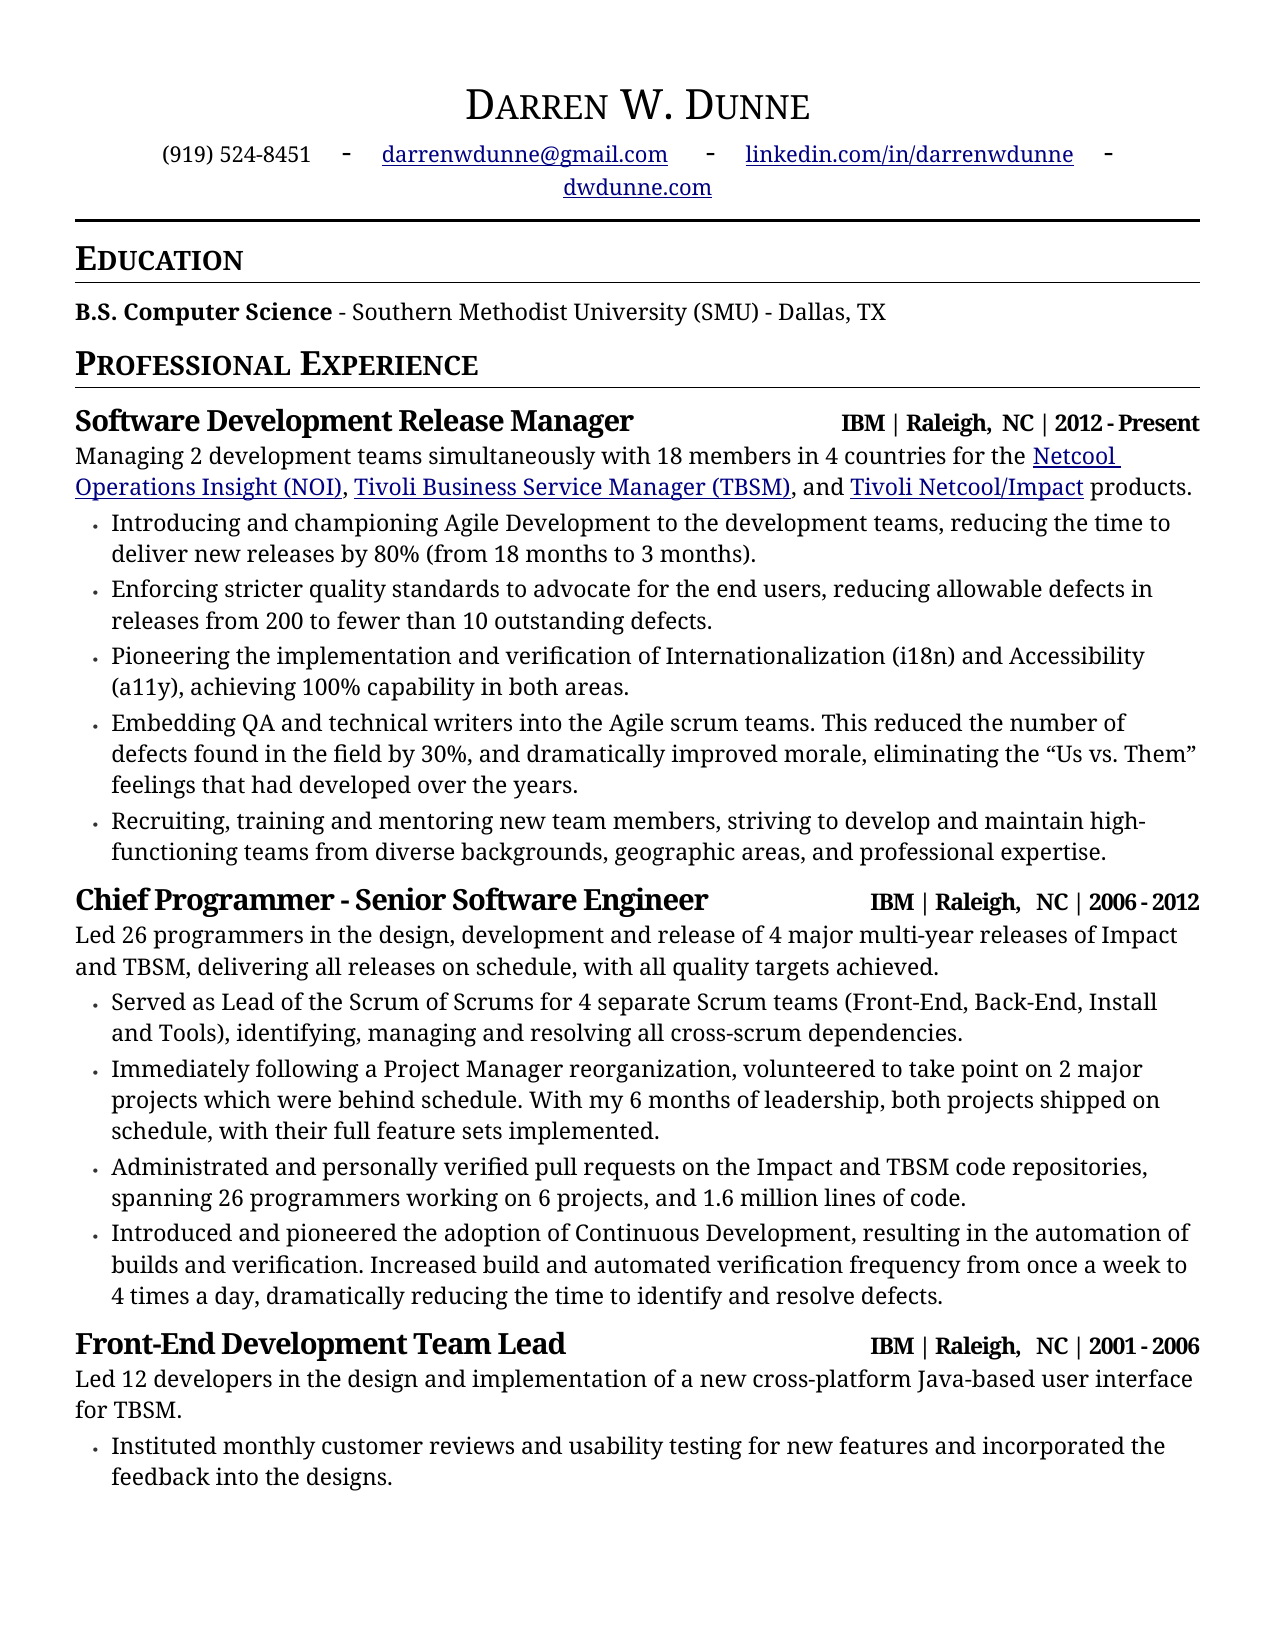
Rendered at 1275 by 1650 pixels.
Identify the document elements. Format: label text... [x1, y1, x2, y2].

subtitle Darren W. Dunne [75, 75, 1200, 132]
list Served as Lead of the Scrum of Scrums for 4 separate Scrum teams (Front-End, Back-End, Install and Tools), identifying, managing and resolving all cross-scrum dependencies. [93, 986, 1200, 1048]
list Enforcing stricter quality standards to advocate for the end users, reducing allowable defects in releases from 200 to fewer than 10 outstanding defects. [93, 573, 1200, 636]
text Managing 2 development teams simultaneously with 18 members in 4 countries for the Netcool Operations Insight (NOI), Tivoli Business Service Manager (TBSM), and Tivoli Netcool/Impact products. [75, 440, 1200, 503]
text Led 26 programmers in the design, development and release of 4 major multi-year releases of Impact and TBSM, delivering all releases on schedule, with all quality targets achieved. [75, 919, 1200, 982]
text (919) 524-8451 - darrenwdunne@gmail.com - linkedin.com/in/darrenwdunne - dwdunne.com [75, 132, 1200, 201]
subtitle Education [75, 234, 1200, 282]
list Immediately following a Project Manager reorganization, volunteered to take point on 2 major projects which were behind schedule. With my 6 months of leadership, both projects shipped on schedule, with their full feature sets implemented. [93, 1053, 1200, 1146]
list Introduced and pioneered the adoption of Continuous Development, resulting in the automation of builds and verification. Increased build and automated verification frequency from once a week to 4 times a day, dramatically reducing the time to identify and resolve defects. [93, 1217, 1200, 1311]
subtitle Front-End Development Team Lead IBM | Raleigh, NC | 2001 - 2006 [75, 1323, 1200, 1363]
list Recruiting, training and mentoring new team members, striving to develop and maintain high-functioning teams from diverse backgrounds, geographic areas, and professional expertise. [93, 805, 1200, 867]
text Led 12 developers in the design and implementation of a new cross-platform Java-based user interface for TBSM. [75, 1363, 1200, 1426]
subtitle Chief Programmer - Senior Software Engineer IBM | Raleigh, NC | 2006 - 2012 [75, 880, 1200, 919]
list Pioneering the implementation and verification of Internationalization (i18n) and Accessibility (a11y), achieving 100% capability in both areas. [93, 640, 1200, 703]
subtitle Professional Experience [75, 339, 1200, 387]
list Introducing and championing Agile Development to the development teams, reducing the time to deliver new releases by 80% (from 18 months to 3 months). [93, 507, 1200, 569]
subtitle Software Development Release Manager IBM | Raleigh, NC | 2012 - Present [75, 400, 1200, 440]
list Instituted monthly customer reviews and usability testing for new features and incorporated the feedback into the designs. [93, 1430, 1200, 1492]
text B.S. Computer Science - Southern Methodist University (SMU) - Dallas, TX [75, 296, 1200, 327]
list Embedding QA and technical writers into the Agile scrum teams. This reduced the number of defects found in the field by 30%, and dramatically improved morale, eliminating the “Us vs. Them” feelings that had developed over the years. [93, 707, 1200, 801]
list Administrated and personally verified pull requests on the Impact and TBSM code repositories, spanning 26 programmers working on 6 projects, and 1.6 million lines of code. [93, 1151, 1200, 1213]
